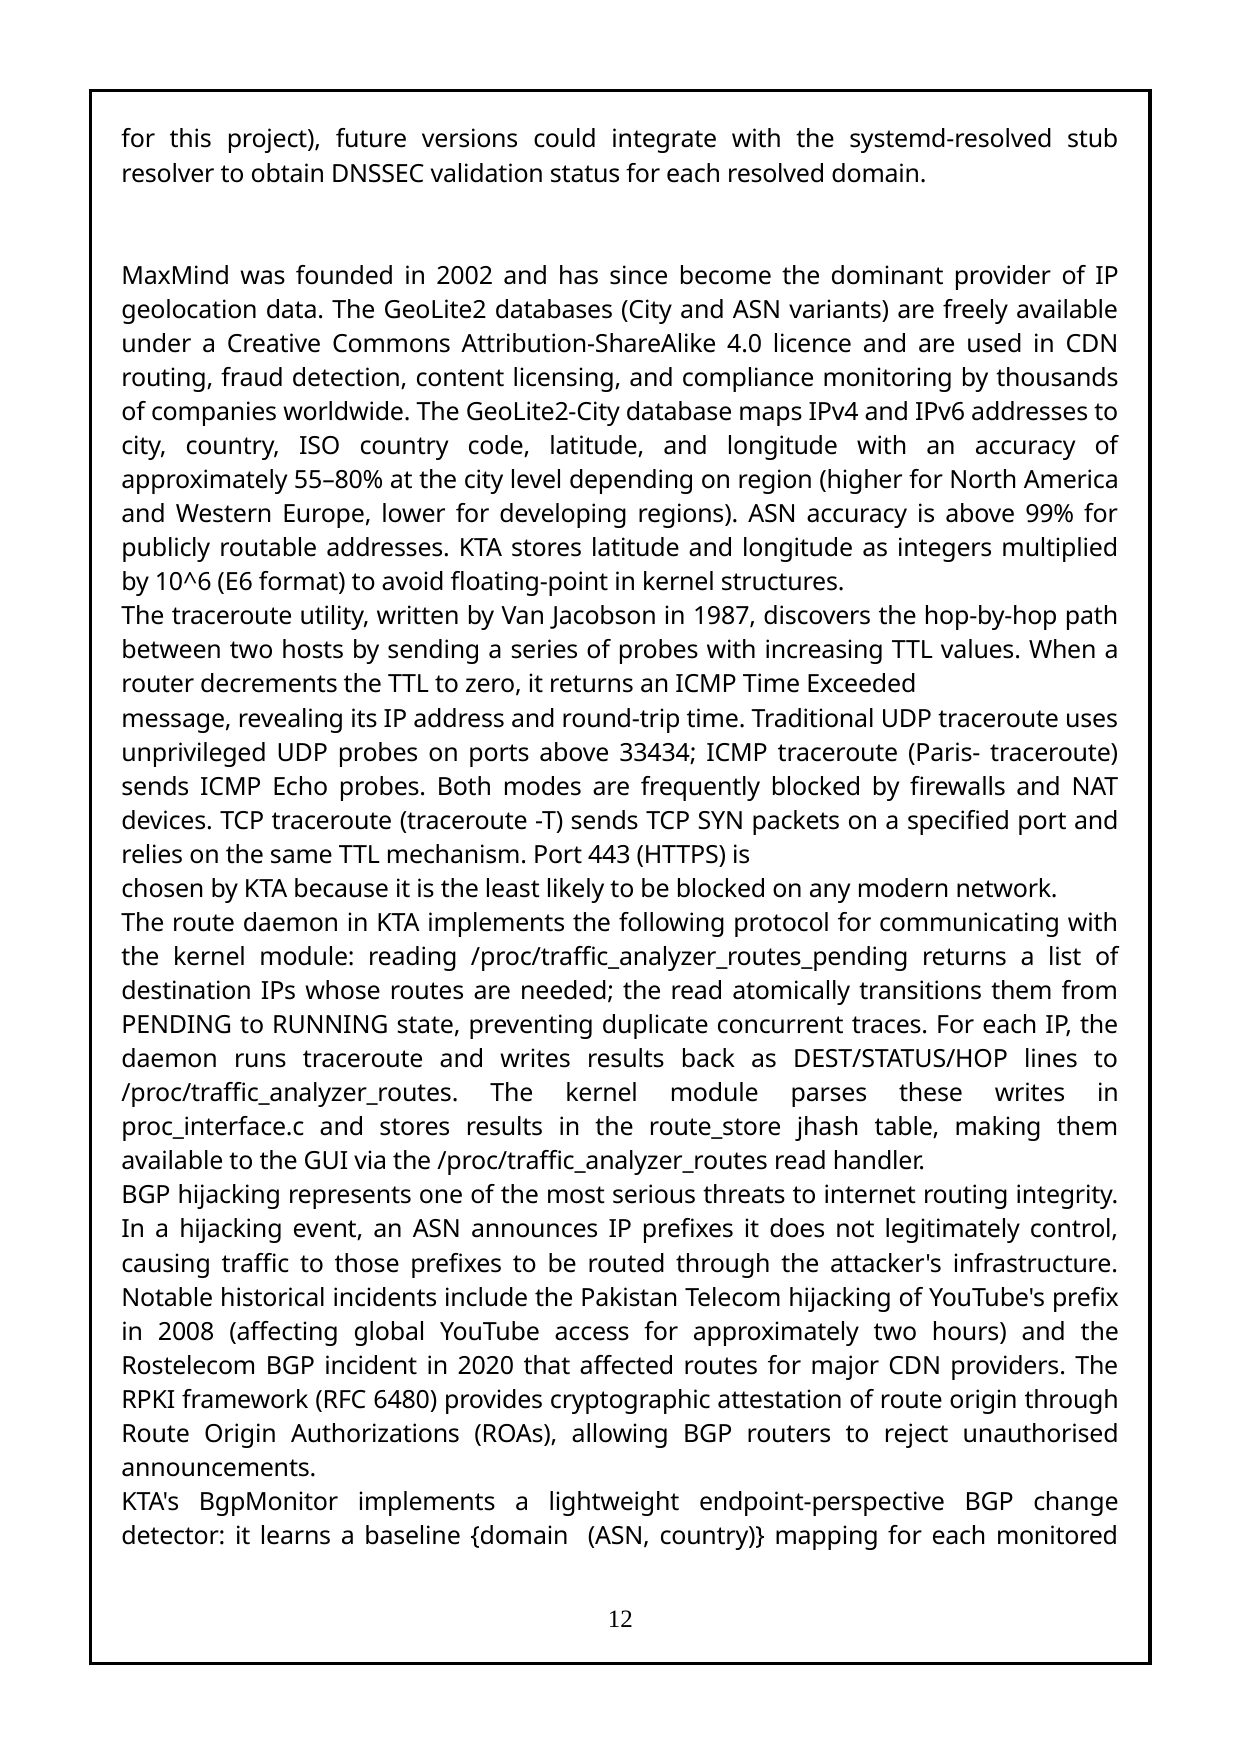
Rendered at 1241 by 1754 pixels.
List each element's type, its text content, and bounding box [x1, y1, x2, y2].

text The route daemon in KTA implements the following protocol for communicating with the kernel module: reading /proc/traffic_analyzer_routes_pending returns a list of destination IPs whose routes are needed; the read atomically transitions them from PENDING to RUNNING state, preventing duplicate concurrent traces. For each IP, the daemon runs traceroute and writes results back as DEST/STATUS/HOP lines to /proc/traffic_analyzer_routes. The kernel module parses these writes in proc_interface.c and stores results in the route_store jhash table, making them available to the GUI via the /proc/traffic_analyzer_routes read handler. [121, 904, 1119, 1177]
text MaxMind was founded in 2002 and has since become the dominant provider of IP geolocation data. The GeoLite2 databases (City and ASN variants) are freely available under a Creative Commons Attribution-ShareAlike 4.0 licence and are used in CDN routing, fraud detection, content licensing, and compliance monitoring by thousands of companies worldwide. The GeoLite2-City database maps IPv4 and IPv6 addresses to city, country, ISO country code, latitude, and longitude with an accuracy of approximately 55–80% at the city level depending on region (higher for North America and Western Europe, lower for developing regions). ASN accuracy is above 99% for publicly routable addresses. KTA stores latitude and longitude as integers multiplied by 10^6 (E6 format) to avoid floating-point in kernel structures. [121, 257, 1119, 598]
text The traceroute utility, written by Van Jacobson in 1987, discovers the hop-by-hop path between two hosts by sending a series of probes with increasing TTL values. When a router decrements the TTL to zero, it returns an ICMP Time Exceeded [121, 598, 1119, 700]
text BGP hijacking represents one of the most serious threats to internet routing integrity. In a hijacking event, an ASN announces IP prefixes it does not legitimately control, causing traffic to those prefixes to be routed through the attacker's infrastructure. Notable historical incidents include the Pakistan Telecom hijacking of YouTube's prefix in 2008 (affecting global YouTube access for approximately two hours) and the Rostelecom BGP incident in 2020 that affected routes for major CDN providers. The RPKI framework (RFC 6480) provides cryptographic attestation of route origin through Route Origin Authorizations (ROAs), allowing BGP routers to reject unauthorised announcements. [121, 1177, 1119, 1484]
text KTA's BgpMonitor implements a lightweight endpoint-perspective BGP change detector: it learns a baseline {domain (ASN, country)} mapping for each monitored [121, 1484, 1119, 1552]
text message, revealing its IP address and round-trip time. Traditional UDP traceroute uses unprivileged UDP probes on ports above 33434; ICMP traceroute (Paris- traceroute) sends ICMP Echo probes. Both modes are frequently blocked by firewalls and NAT devices. TCP traceroute (traceroute -T) sends TCP SYN packets on a specified port and relies on the same TTL mechanism. Port 443 (HTTPS) is [121, 700, 1119, 871]
text for this project), future versions could integrate with the systemd-resolved stub resolver to obtain DNSSEC validation status for each resolved domain. [121, 121, 1119, 189]
text chosen by KTA because it is the least likely to be blocked on any modern network. [121, 871, 1119, 904]
